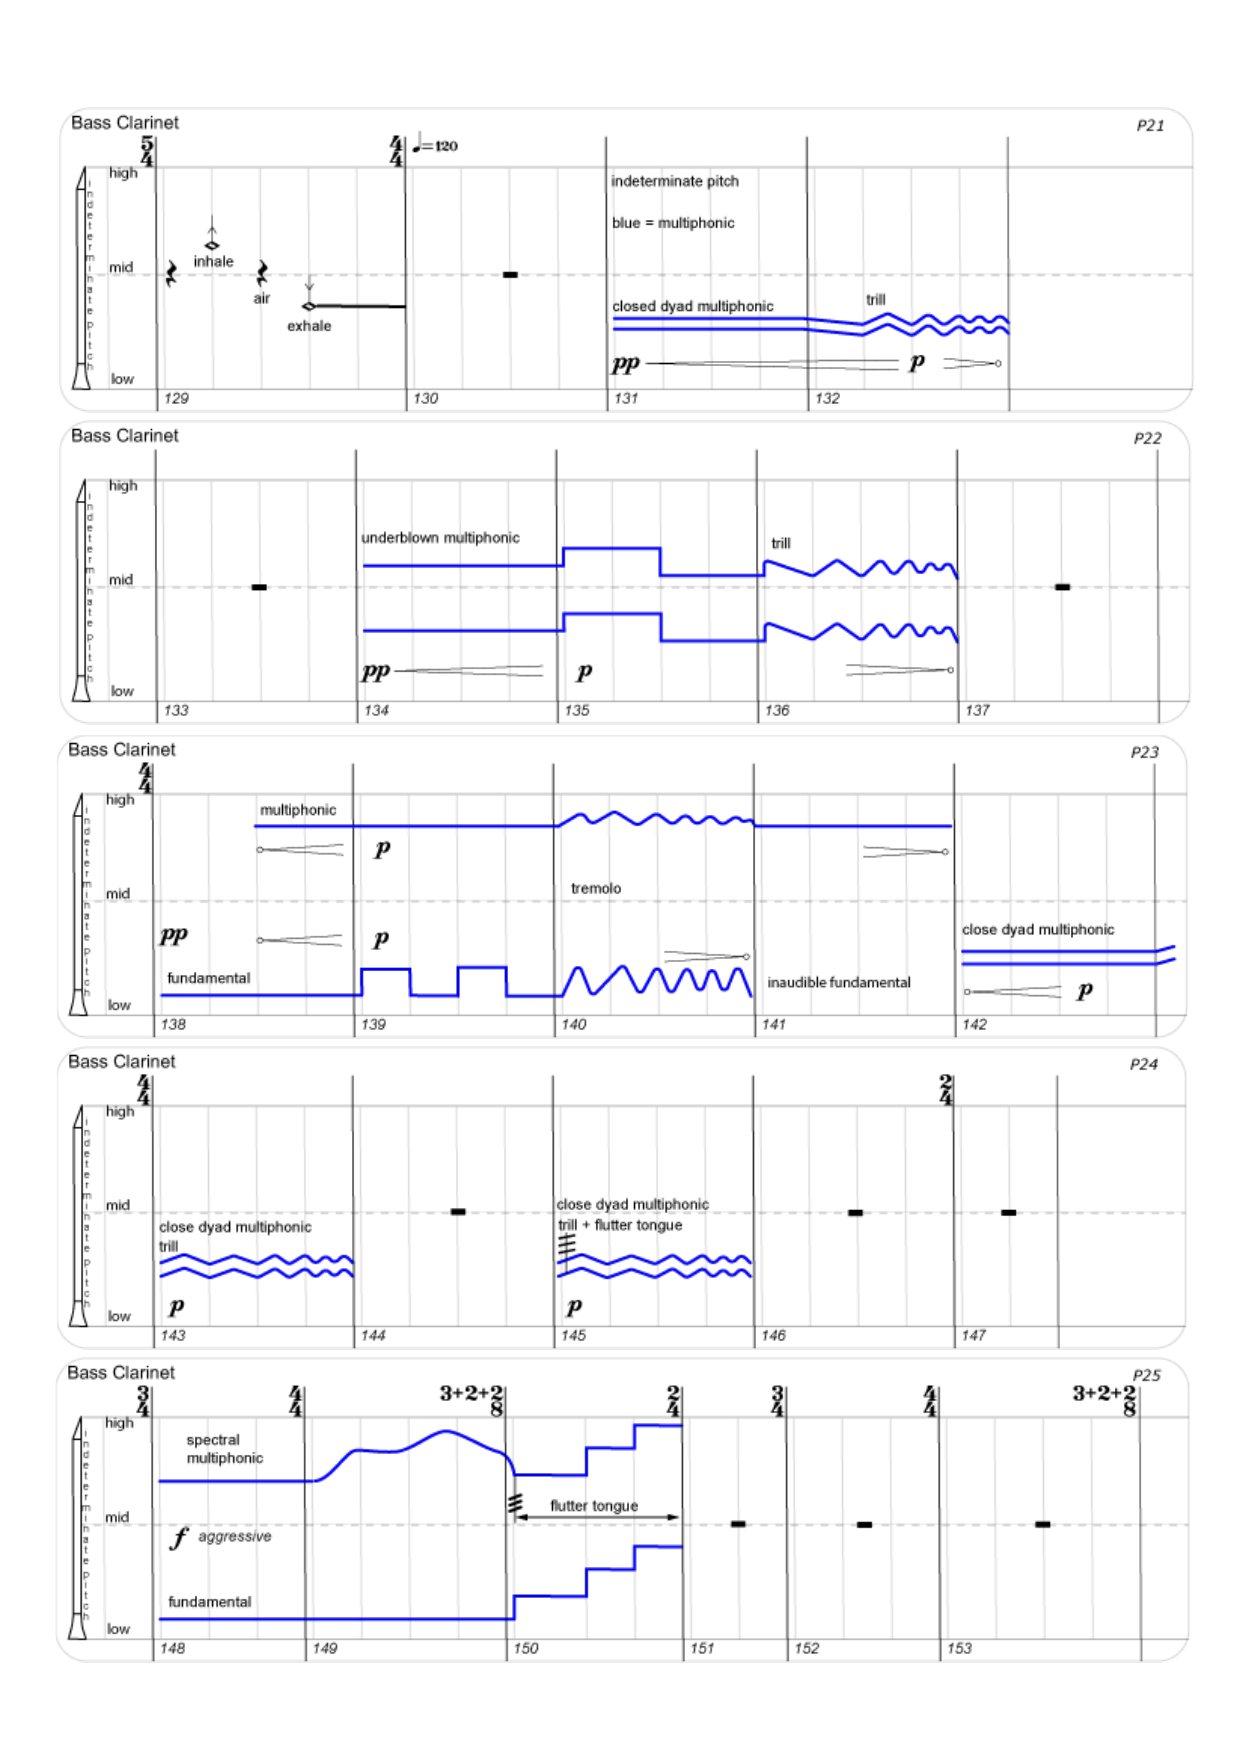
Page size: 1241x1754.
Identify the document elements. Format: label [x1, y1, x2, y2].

picture [56, 1046, 1188, 1350]
picture [59, 107, 1195, 413]
picture [59, 420, 1192, 725]
picture [55, 1357, 1191, 1663]
picture [56, 735, 1189, 1039]
